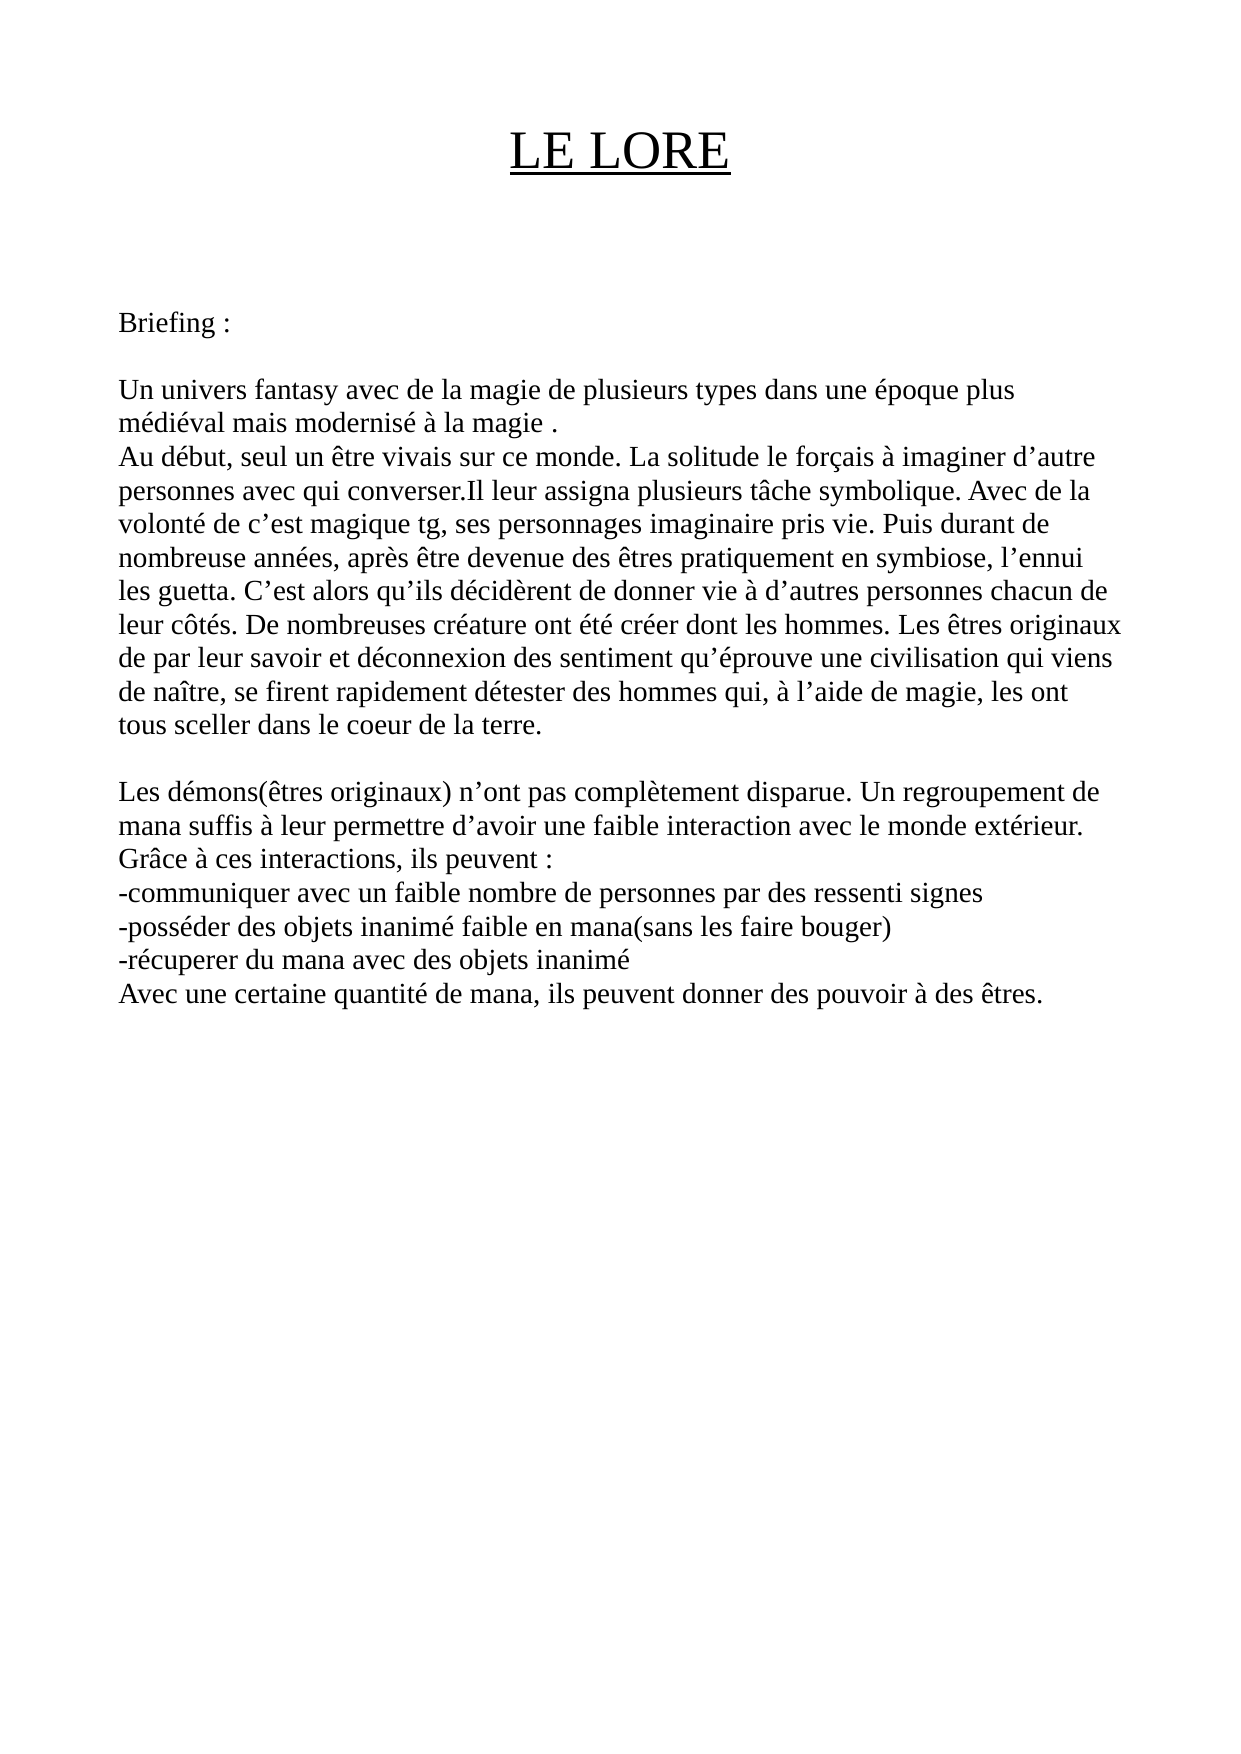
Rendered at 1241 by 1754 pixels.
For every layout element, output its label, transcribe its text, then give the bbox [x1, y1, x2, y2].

text -récuperer du mana avec des objets inanimé [118, 942, 1122, 976]
text Briefing : [118, 305, 1122, 338]
text LE LORE [118, 118, 1122, 180]
text Au début, seul un être vivais sur ce monde. La solitude le forçais à imaginer d’autre personnes avec qui converser.Il leur assigna plusieurs tâche symbolique. Avec de la volonté de c’est magique tg, ses personnages imaginaire pris vie. Puis durant de nombreuse années, après être devenue des êtres pratiquement en symbiose, l’ennui les guetta. C’est alors qu’ils décidèrent de donner vie à d’autres personnes chacun de leur côtés. De nombreuses créature ont été créer dont les hommes. Les êtres originaux de par leur savoir et déconnexion des sentiment qu’éprouve une civilisation qui viens de naître, se firent rapidement détester des hommes qui, à l’aide de magie, les ont tous sceller dans le coeur de la terre. [118, 439, 1122, 741]
text Un univers fantasy avec de la magie de plusieurs types dans une époque plus médiéval mais modernisé à la magie . [118, 372, 1122, 439]
text Les démons(êtres originaux) n’ont pas complètement disparue. Un regroupement de mana suffis à leur permettre d’avoir une faible interaction avec le monde extérieur. Grâce à ces interactions, ils peuvent : [118, 774, 1122, 875]
text -posséder des objets inanimé faible en mana(sans les faire bouger) [118, 909, 1122, 942]
text -communiquer avec un faible nombre de personnes par des ressenti signes [118, 875, 1122, 909]
text Avec une certaine quantité de mana, ils peuvent donner des pouvoir à des êtres. [118, 976, 1122, 1009]
